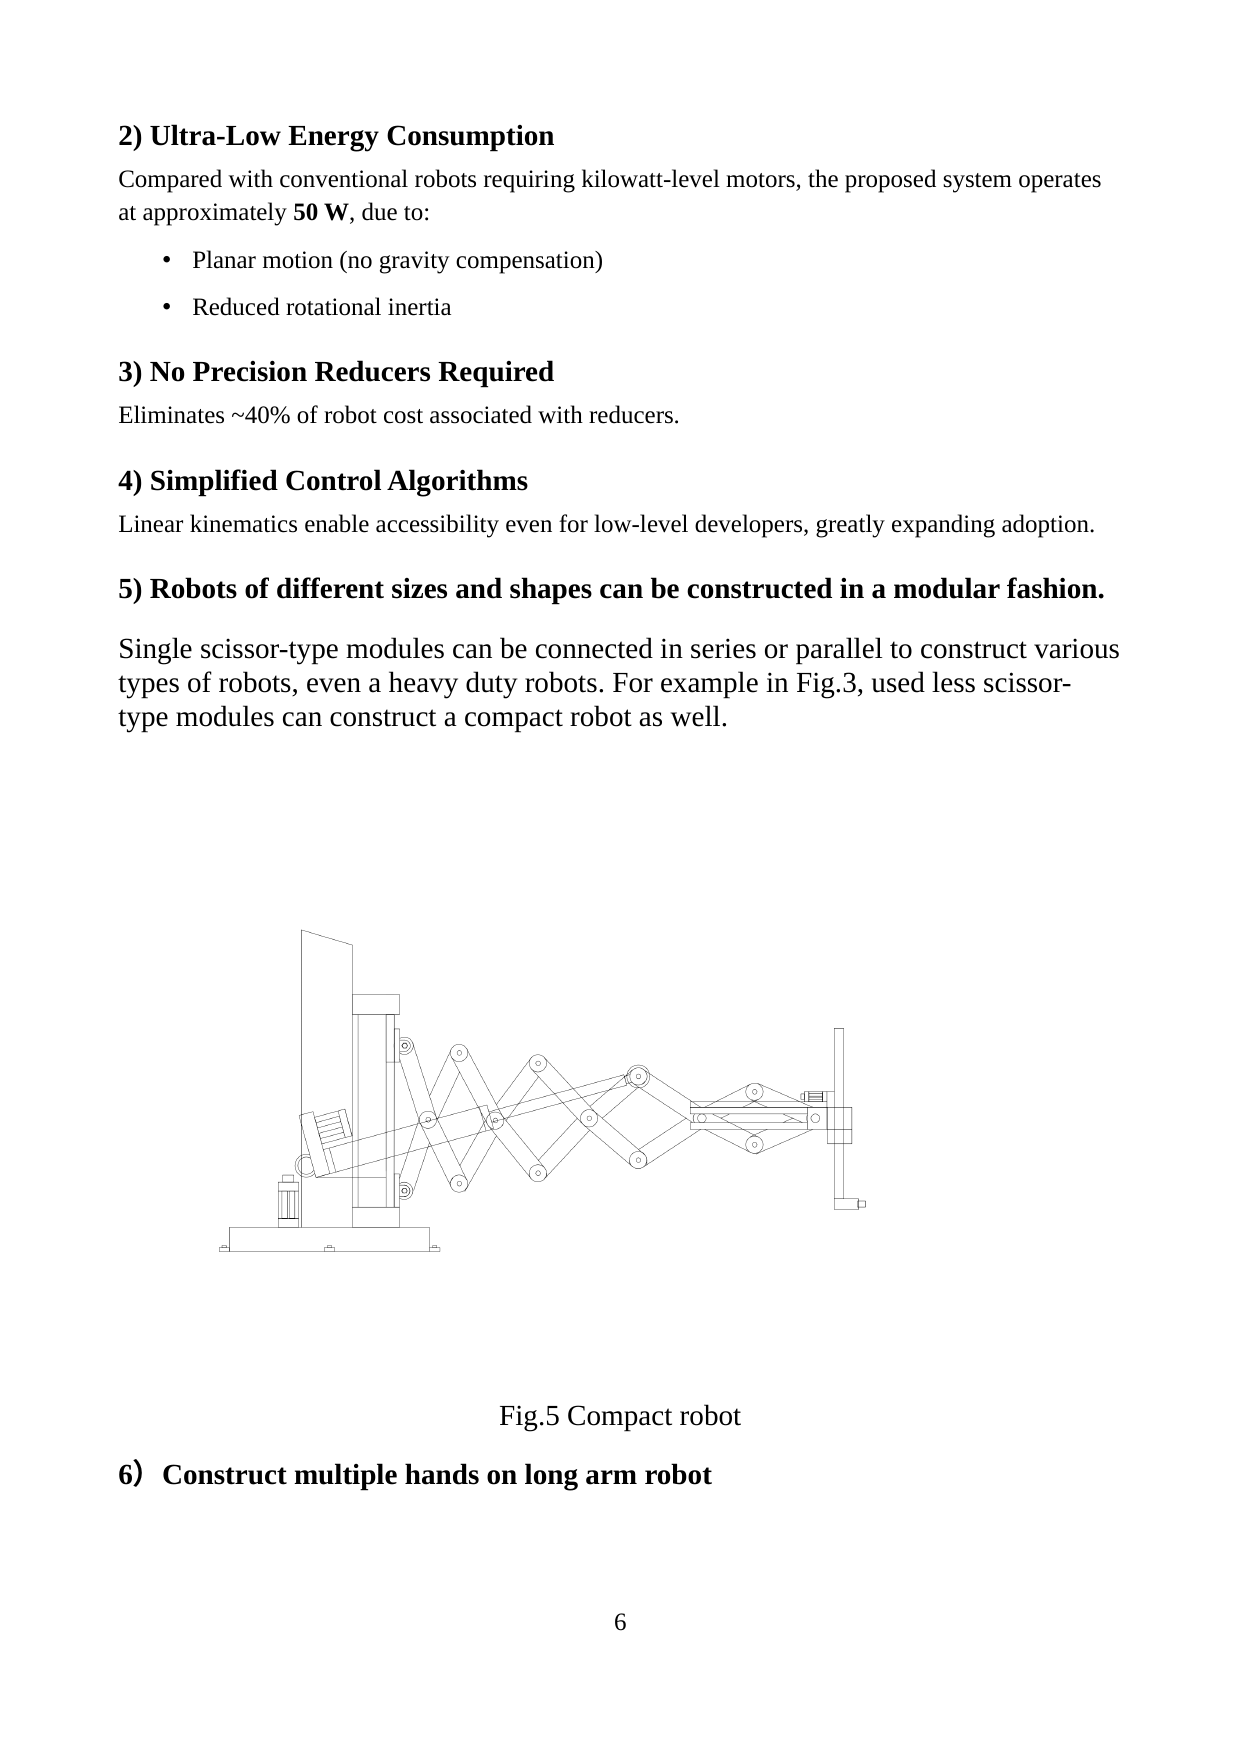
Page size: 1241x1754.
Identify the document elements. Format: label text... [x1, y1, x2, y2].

subtitle 5) Robots of different sizes and shapes can be constructed in a modular fashion. [118, 571, 1122, 604]
list Planar motion (no gravity compensation) [162, 245, 1122, 273]
picture [183, 793, 958, 1393]
text 6）Construct multiple hands on long arm robot [118, 1451, 1122, 1493]
subtitle 4) Simplified Control Algorithms [118, 463, 1122, 496]
text Fig.5 Compact robot [118, 798, 1122, 1431]
text Eliminates ~40% of robot cost associated with reducers. [118, 401, 1122, 429]
text Linear kinematics enable accessibility even for low-level developers, greatly expanding adoption. [118, 509, 1122, 538]
subtitle 2) Ultra-Low Energy Consumption [118, 118, 1122, 152]
list Reduced rotational inertia [162, 292, 1122, 321]
subtitle Single scissor-type modules can be connected in series or parallel to construct various types of robots, even a heavy duty robots. For example in Fig.3, used less scissor-type modules can construct a compact robot as well. [118, 632, 1122, 732]
subtitle 3) No Precision Reducers Required [118, 354, 1122, 388]
text Compared with conventional robots requiring kilowatt-level motors, the proposed system operates at approximately 50 W, due to: [118, 164, 1122, 226]
